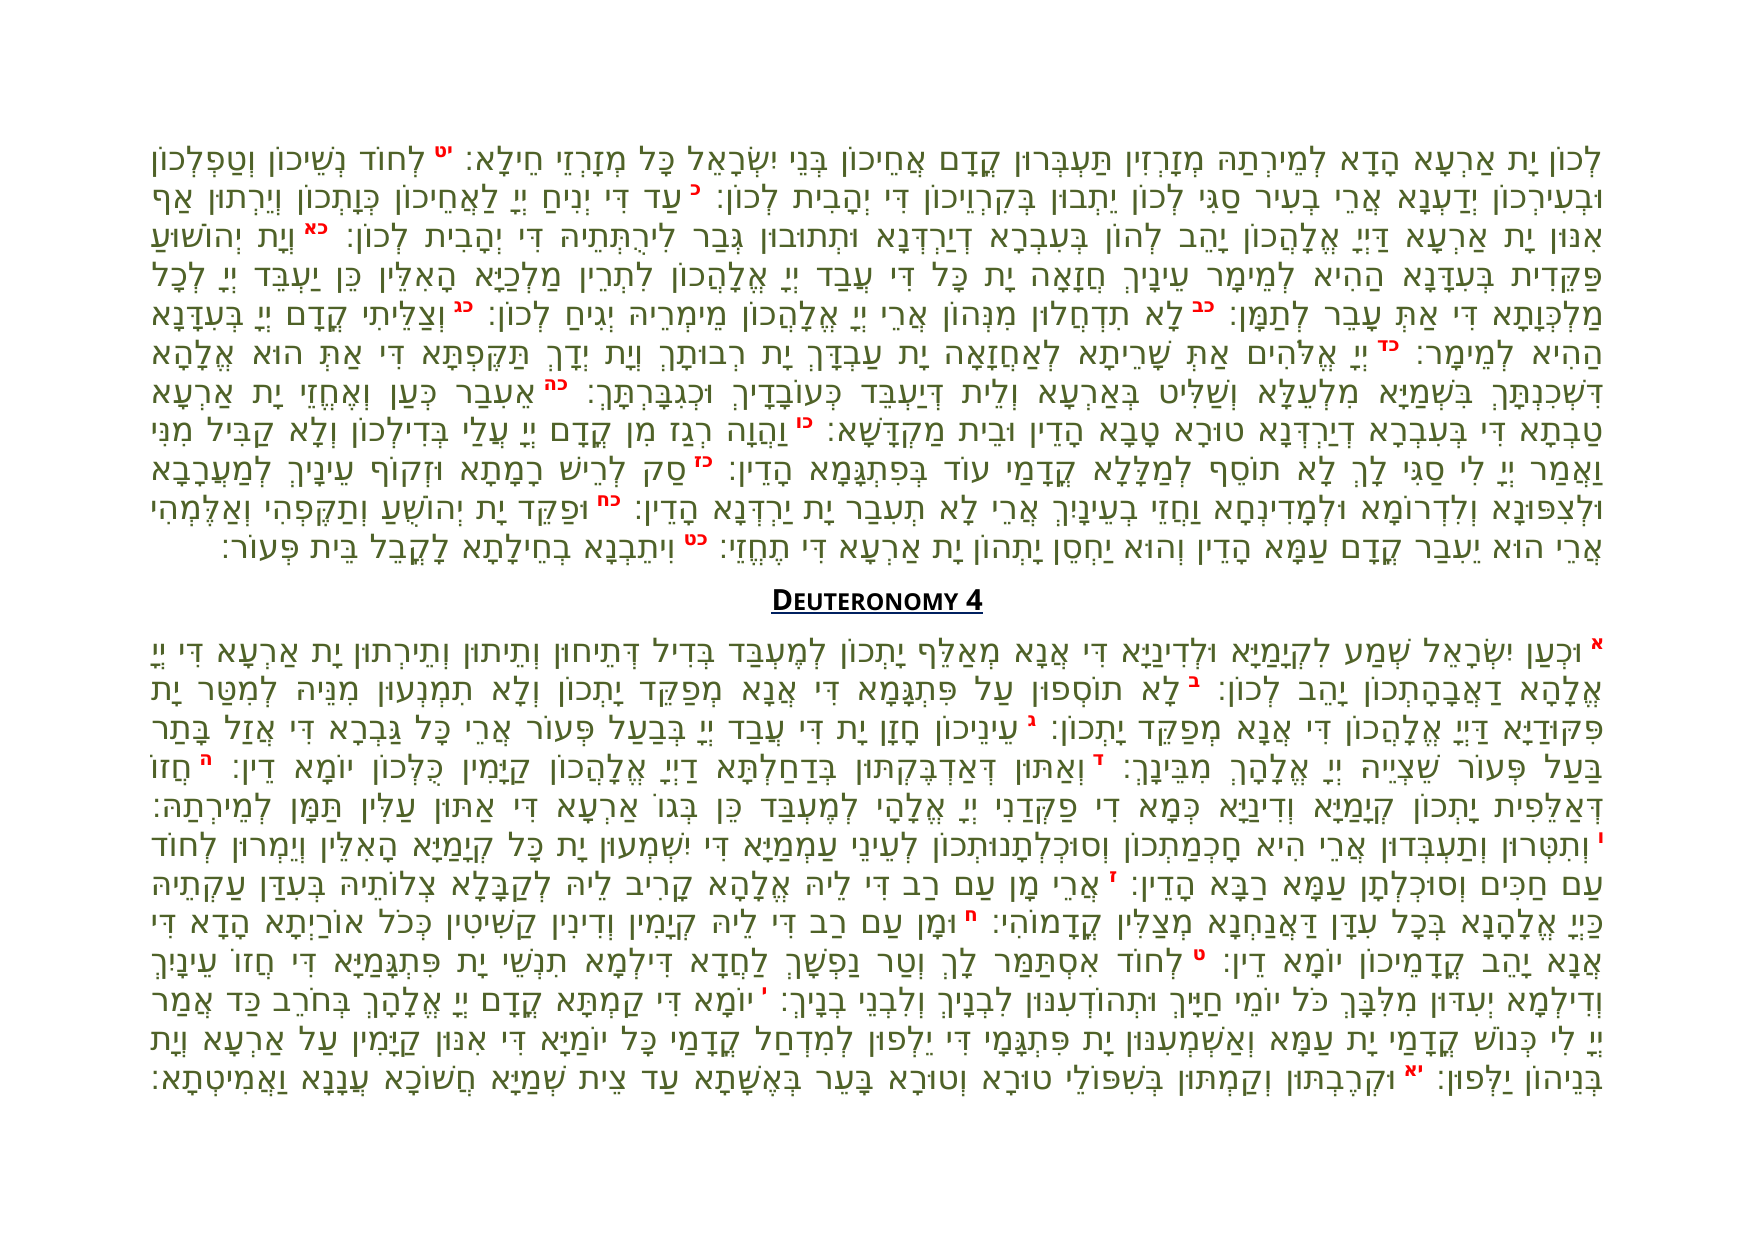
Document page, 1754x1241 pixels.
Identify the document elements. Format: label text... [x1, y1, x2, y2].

text א וּכְעַן יִשְׂרָאֵל שְׁמַע לִקְיָמַיָּא וּלְדִינַיָּא דִּי אֲנָא מְאַלֵּף יָתְכוֹן לְמֶעְבַּד בְּדִיל דְּתֵיחוּן וְתֵיתוּן וְתֵירְתוּן יָת אַרְעָא דִּי יְיָ אֱלָהָא דַאֲבָהָתְכוֹן יָהֵב לְכוֹן׃ ב לָא תוֹסְפוּן עַל פִּתְגָּמָא דִּי אֲנָא מְפַקֵּד יָתְכוֹן וְלָא תִמְנְעוּן מִנֵּיהּ לְמִטַּר יָת פִּקּוּדַיָּא דַּיְיָ אֱלָהֲכוֹן דִּי אֲנָא מְפַקֵּד יָתְכוֹן׃ ג עֵינֵיכוֹן חָזָן יָת דִּי עֲבַד יְיָ בְּבַעַל פְּעוֹר אֲרֵי כָּל גַּבְרָא דִּי אֲזַל בָּתַר בַּעַל פְּעוֹר שֵׁצְיֵיהּ יְיָ אֱלָהָךְ מִבֵּינָךְ׃ ד וְאַתּוּן דְּאַדְבֶּקְתּוּן בְּדַחַלְתָּא דַיְיָ אֱלָהֲכוֹן קַיָּמִין כֻּלְּכוֹן יוֹמָא דֵין׃ ה חֲזוֹ דְּאַלֵּפִית יָתְכוֹן קְיָמַיָּא וְדִינַיָּא כְּמָא דִי פַקְּדַנִי יְיָ אֱלָהָי לְמֶעְבַּד כֵּן בְּגוֹ אַרְעָא דִּי אַתּוּן עַלִּין תַּמָּן לְמֵירְתַהּ׃ ו וְתִטְּרוּן וְתַעְבְּדוּן אֲרֵי הִיא חָכְמַתְכוֹן וְסוּכְלְתָנוּתְכוֹן לְעֵינֵי עַמְמַיָּא דִּי יִשְׁמְעוּן יָת כָּל קְיָמַיָּא הָאִלֵּין וְיֵמְרוּן לְחוֹד עַם חַכִּים וְסוּכְלְתָן עַמָּא רַבָּא הָדֵין׃ ז אֲרֵי מָן עַם רַב דִּי לֵיהּ אֱלָהָא קָרִיב לֵיהּ לְקַבָּלָא צְלוֹתֵיהּ בְּעִדַּן עַקְתֵיהּ כַּיְיָ אֱלָהָנָא בְּכָל עִדָּן דַּאֲנַחְנָא מְצַלִּין קֳדָמוֹהִי׃ ח וּמָן עַם רַב דִּי לֵיהּ קְיָמִין וְדִינִין קַשִּׁיטִין כְּכֹל אוֹרַיְתָא הָדָא דִּי אֲנָא יָהֵב קֳדָמֵיכוֹן יוֹמָא דֵין׃ ט לְחוֹד אִסְתַּמַּר לָךְ וְטַר נַפְשָׁךְ לַחֲדָא דִּילְמָא תִנְשֵׁי יָת פִּתְגָּמַיָּא דִּי חֲזוֹ עֵינָיִךְ וְדִילְמָא יְעִדּוּן מִלִּבָּךְ כֹּל יוֹמֵי חַיָּיךְ וּתְהוֹדְעִנּוּן לִבְנָיךְ וְלִבְנֵי בְנָיךְ׃ י יוֹמָא דִּי קַמְתָּא קֳדָם יְיָ אֱלָהָךְ בְּחֹרֵב כַּד אֲמַר יְיָ לִי כְּנוֹשׁ קֳדָמַי יָת עַמָּא וְאַשְׁמְעִנּוּן יָת פִּתְגָּמָי דִּי יֵלְפוּן לְמִדְחַל קֳדָמַי כָּל יוֹמַיָּא דִּי אִנּוּן קַיָּמִין עַל אַרְעָא וְיָת בְּנֵיהוֹן יַלְּפוּן׃ יא וּקְרֶבְתּוּן וְקַמְתּוּן בְּשִׁפּוֹלֵי טוּרָא וְטוּרָא בָּעֵר בְּאֶשָּׁתָא עַד צֵית שְׁמַיָּא חֲשׁוֹכָא עֲנָנָא וַאֲמִיטְתָא׃ [150, 631, 1604, 1097]
text לְכוֹן יָת אַרְעָא הָדָא לְמֵירְתַהּ מְזָרְזִין תַּעְבְּרוּן קֳדָם אֲחֵיכוֹן בְּנֵי יִשְׂרָאֵל כָּל מְזָרְזֵי חֵילָא׃ יט לְחוֹד נְשֵׁיכוֹן וְטַפְלְכוֹן וּבְעִירְכוֹן יְדַעְנָא אֲרֵי בְעִיר סַגִּי לְכוֹן יֵתְבוּן בְּקִרְוֵיכוֹן דִּי יְהָבִית לְכוֹן׃ כ עַד דִּי יְנִיחַ יְיָ לַאֲחֵיכוֹן כְּוָתְכוֹן וְיֵרְתוּן אַף אִנּוּן יָת אַרְעָא דַּיְיָ אֱלָהֲכוֹן יָהֵב לְהוֹן בְּעִבְרָא דְיַרְדְּנָא וּתְתוּבוּן גְּבַר לִירֻתְּתֵיהּ דִּי יְהָבִית לְכוֹן׃ כא וְיָת יְהוֹשׁוּעַ פַּקֵּדִית בְּעִדָּנָא הַהִיא לְמֵימָר עֵינָיךְ חֲזָאָה יָת כָּל דִּי עֲבַד יְיָ אֱלָהֲכוֹן לִתְרֵין מַלְכַיָּא הָאִלֵּין כֵּן יַעְבֵּד יְיָ לְכָל מַלְכְּוָתָא דִּי אַתְּ עָבֵר לְתַמָּן׃ כב לָא תִדְחֲלוּן מִנְּהוֹן אֲרֵי יְיָ אֱלָהֲכוֹן מֵימְרֵיהּ יְגִיחַ לְכוֹן׃ כג וְצַלֵּיתִי קֳדָם יְיָ בְּעִדָּנָא הַהִיא לְמֵימָר׃ כד יְיָ אֱלֹּהִים אַתְּ שָׁרֵיתָא לְאַחֲזָאָה יָת עַבְדָּךְ יָת רְבוּתָךְ וְיָת יְדָךְ תַּקֶּפְתָּא דִּי אַתְּ הוּא אֱלָהָא דִּשְׁכִנְתָּךְ בִּשְׁמַיָּא מִלְעֵלָּא וְשַׁלִּיט בְּאַרְעָא וְלֵית דְּיַעְבֵּד כְּעוֹבָדָיךְ וּכְגִבָּרְתָּךְ׃ כה אֵעִבַר כְּעַן וְאֶחֱזֵי יָת אַרְעָא טַבְתָא דִּי בְּעִבְרָא דְיַרְדְּנָא טוּרָא טָבָא הָדֵין וּבֵית מַקְדָּשָׁא׃ כו וַהֲוָה רְגַז מִן קֳדָם יְיָ עֲלַי בְּדִילְכוֹן וְלָא קַבִּיל מִנִּי וַאֲמַר יְיָ לִי סַגִּי לָךְ לָא תוֹסֵף לְמַלָּלָא קֳדָמַי עוֹד בְּפִתְגָּמָא הָדֵין׃ כז סַק לְרֵישׁ רָמָתָא וּזְקוֹף עֵינָיךְ לְמַעֲרָבָא וּלְצִפּוּנָא וְלִדְרוֹמָא וּלְמָדִינְחָא וַחֲזֵי בְעֵינָיִךְ אֲרֵי לָא תְעִבַר יָת יַרְדְּנָא הָדֵין׃ כח וּפַקֵּד יָת יְהוֹשֻׁעַ וְתַקֶּפְהִי וְאַלֶּמְהִי אֲרֵי הוּא יֵעִבַר קֳדָם עַמָּא הָדֵין וְהוּא יַחְסֵן יָתְהוֹן יָת אַרְעָא דִּי תֶחֱזֵי׃ כט וִיתֵבְנָא בְחֵילָתָא לָקֳבֵל בֵּית פְּעוֹר׃ [150, 139, 1604, 566]
text Deuteronomy 4 [150, 579, 1604, 618]
